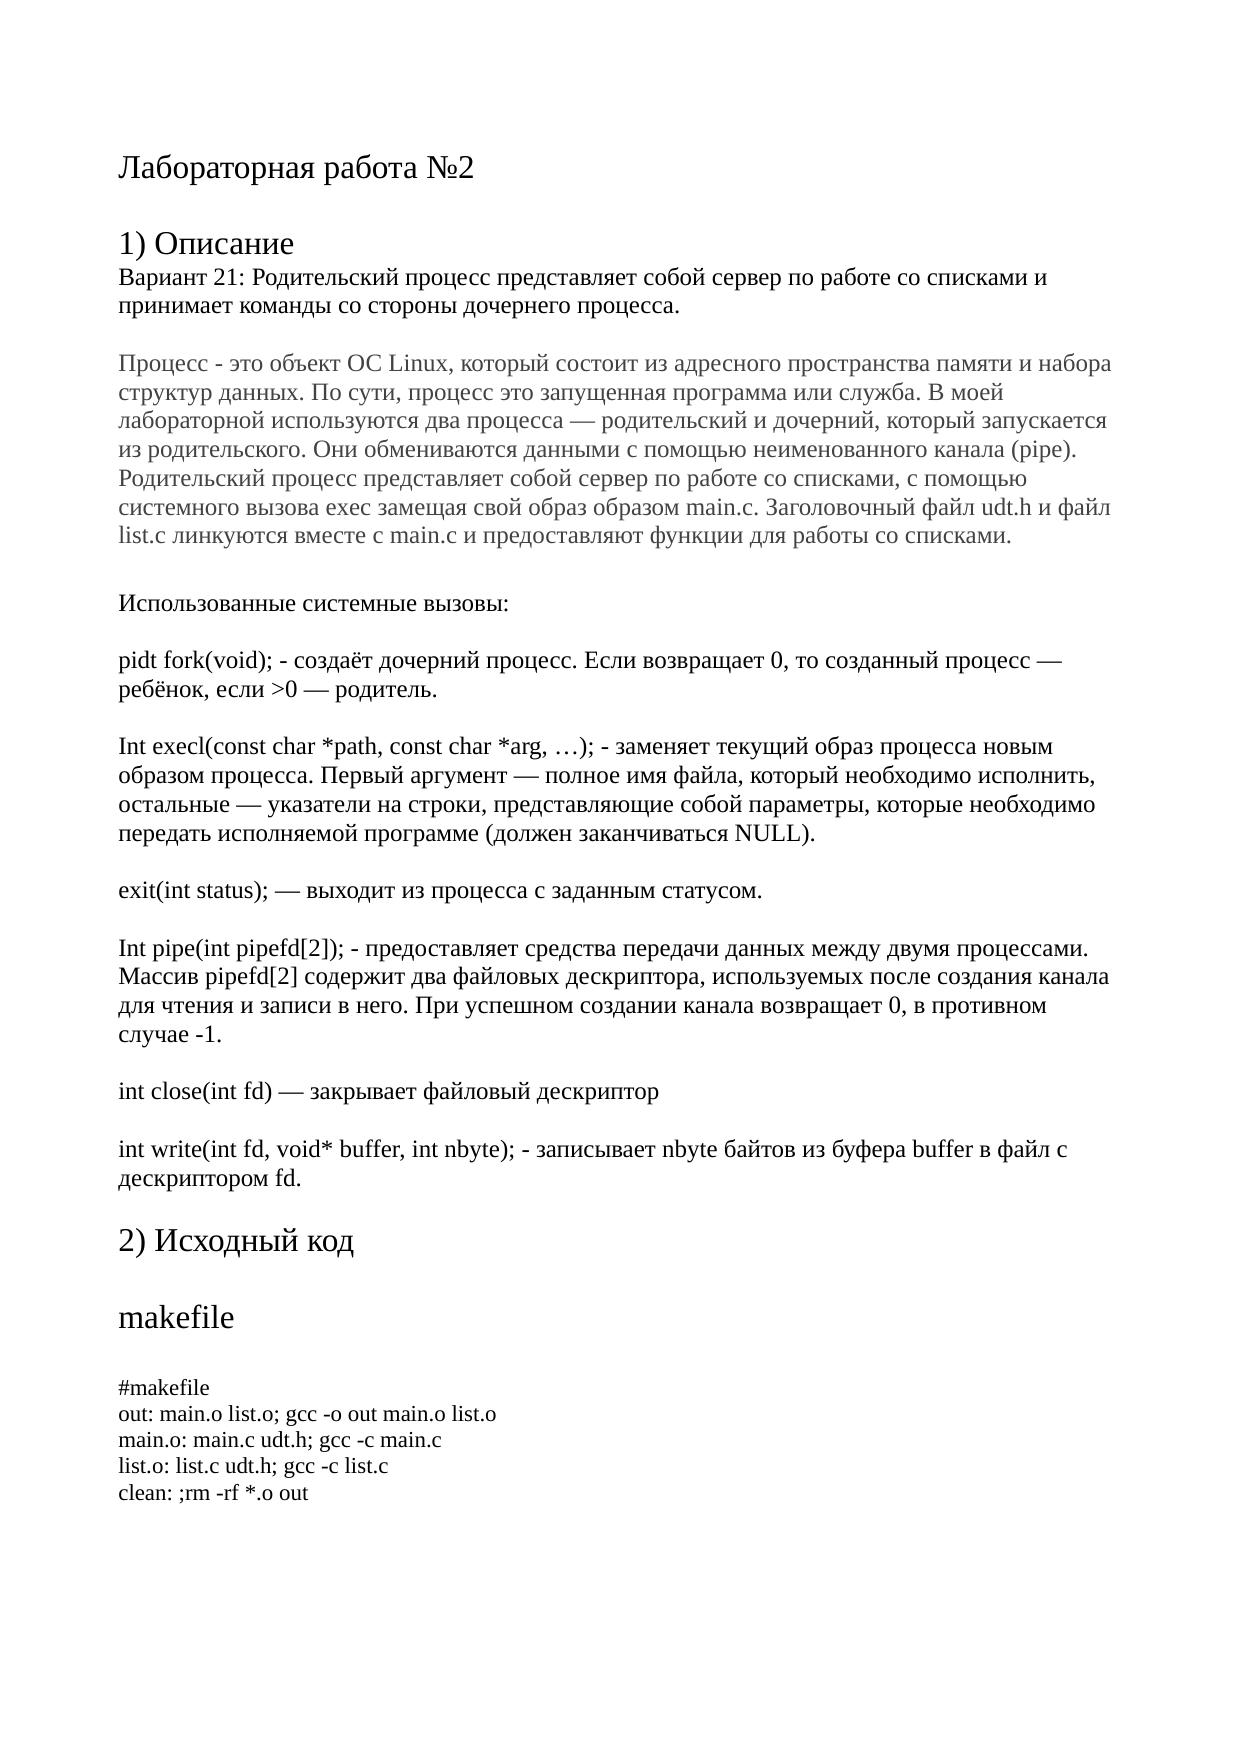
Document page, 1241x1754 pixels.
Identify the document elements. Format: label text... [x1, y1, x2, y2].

text 1) Описание [118, 223, 1122, 262]
text Процесс - это объект ОС Linux, который состоит из адресного пространства памяти и набора структур данных. По сути, процесс это запущенная программа или служба. В моей лабораторной используются два процесса — родительский и дочерний, который запускается из родительского. Они обмениваются данными с помощью неименованного канала (pipe). Родительский процесс представляет собой сервер по работе со списками, с помощью системного вызова exec замещая свой образ образом main.c. Заголовочный файл udt.h и файл list.c линкуются вместе с main.c и предоставляют функции для работы со списками. [118, 348, 1122, 549]
text pidt fork(void); - создаёт дочерний процесс. Если возвращает 0, то созданный процесс — ребёнок, если >0 — родитель. [118, 645, 1122, 703]
text Int execl(const char *path, const char *arg, …); - заменяет текущий образ процесса новым образом процесса. Первый аргумент — полное имя файла, который необходимо исполнить, остальные — указатели на строки, представляющие собой параметры, которые необходимо передать исполняемой программе (должен заканчиваться NULL). [118, 731, 1122, 846]
text out: main.o list.o; gcc -o out main.o list.o [118, 1400, 1122, 1426]
text int close(int fd) — закрывает файловый дескриптор [118, 1076, 1122, 1105]
text #makefile [118, 1373, 1122, 1400]
text int write(int fd, void* buffer, int nbyte); - записывает nbyte байтов из буфера buffer в файл с дескриптором fd. [118, 1134, 1122, 1191]
text list.o: list.c udt.h; gcc -c list.c [118, 1453, 1122, 1479]
text Int pipe(int pipefd[2]); - предоставляет средства передачи данных между двумя процессами. Массив pipefd[2] содержит два файловых дескриптора, используемых после создания канала для чтения и записи в него. При успешном создании канала возвращает 0, в противном случае -1. [118, 933, 1122, 1048]
text makefile [118, 1297, 1122, 1335]
text main.o: main.c udt.h; gcc -c main.c [118, 1426, 1122, 1453]
text Лабораторная работа №2 [118, 147, 1122, 185]
text exit(int status); — выходит из процесса с заданным статусом. [118, 875, 1122, 904]
text 2) Исходный код [118, 1220, 1122, 1258]
text clean: ;rm -rf *.o out [118, 1479, 1122, 1505]
text Вариант 21: Родительский процесс представляет собой сервер по работе со списками и принимает команды со стороны дочернего процесса. [118, 262, 1122, 319]
text Использованные системные вызовы: [118, 588, 1122, 616]
